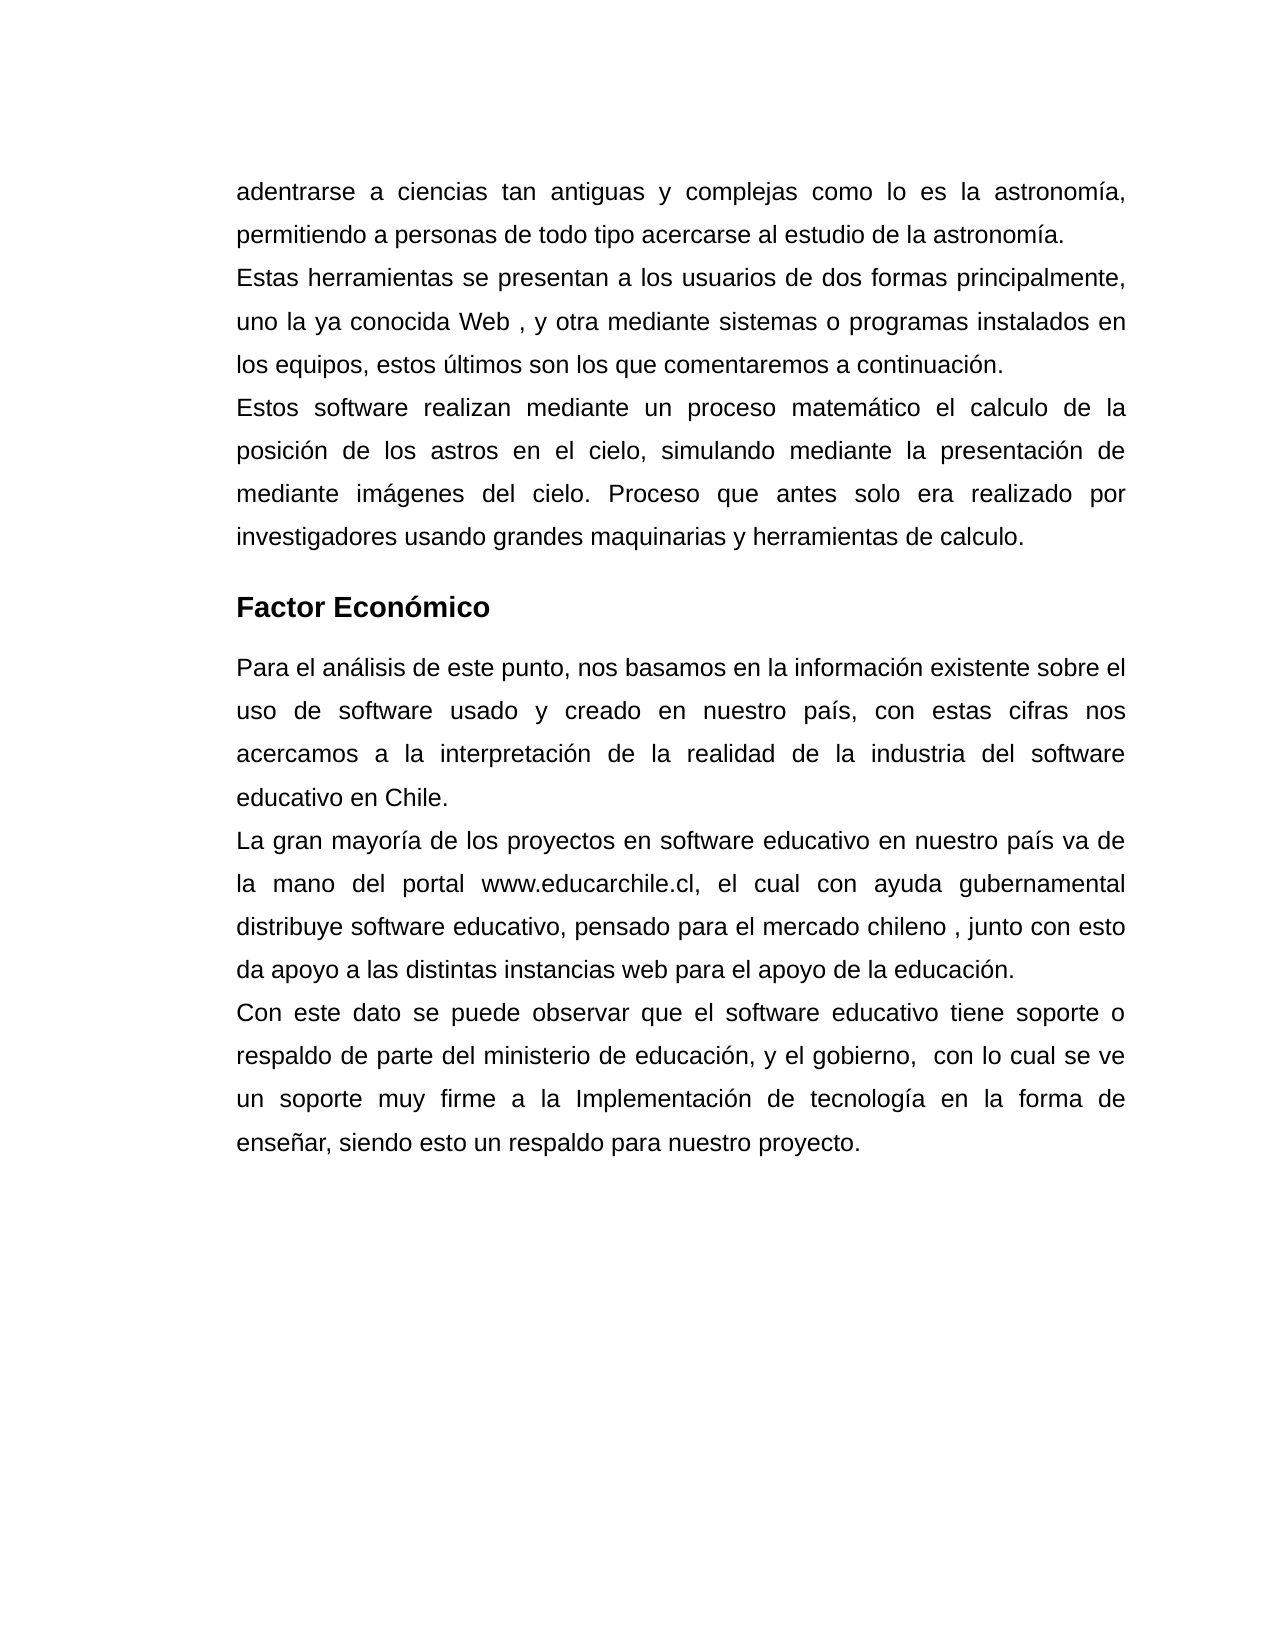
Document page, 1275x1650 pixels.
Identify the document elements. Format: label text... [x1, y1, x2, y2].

text Estas herramientas se presentan a los usuarios de dos formas principalmente, uno la ya conocida Web , y otra mediante sistemas o programas instalados en los equipos, estos últimos son los que comentaremos a continuación. [236, 263, 1127, 378]
subtitle Factor Económico [236, 590, 1127, 624]
text Con este dato se puede observar que el software educativo tiene soporte o respaldo de parte del ministerio de educación, y el gobierno, con lo cual se ve un soporte muy firme a la Implementación de tecnología en la forma de enseñar, siendo esto un respaldo para nuestro proyecto. [236, 998, 1127, 1156]
text Estos software realizan mediante un proceso matemático el calculo de la posición de los astros en el cielo, simulando mediante la presentación de mediante imágenes del cielo. Proceso que antes solo era realizado por investigadores usando grandes maquinarias y herramientas de calculo. [236, 393, 1127, 551]
text Para el análisis de este punto, nos basamos en la información existente sobre el uso de software usado y creado en nuestro país, con estas cifras nos acercamos a la interpretación de la realidad de la industria del software educativo en Chile. [236, 653, 1127, 811]
text adentrarse a ciencias tan antiguas y complejas como lo es la astronomía, permitiendo a personas de todo tipo acercarse al estudio de la astronomía. [236, 177, 1127, 249]
text La gran mayoría de los proyectos en software educativo en nuestro país va de la mano del portal www.educarchile.cl, el cual con ayuda gubernamental distribuye software educativo, pensado para el mercado chileno , junto con esto da apoyo a las distintas instancias web para el apoyo de la educación. [236, 826, 1127, 984]
